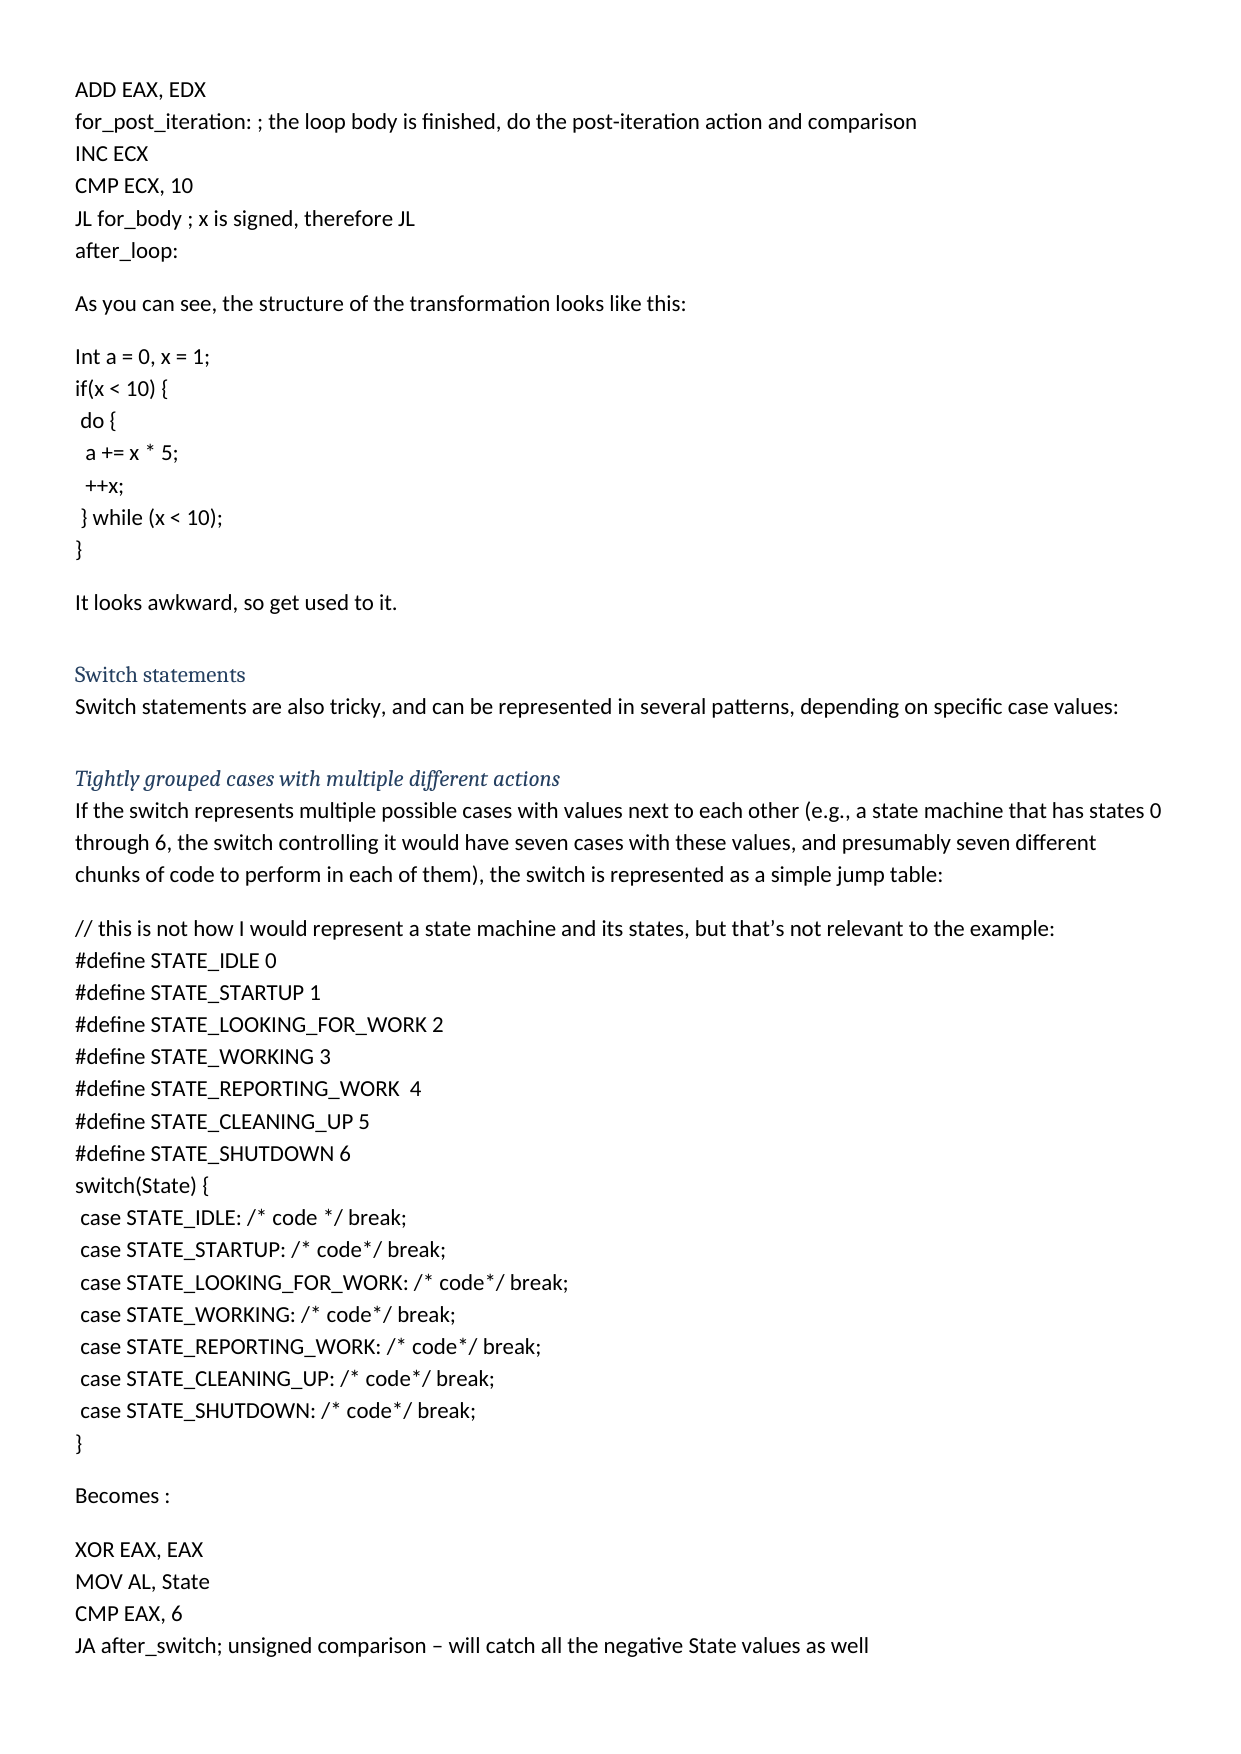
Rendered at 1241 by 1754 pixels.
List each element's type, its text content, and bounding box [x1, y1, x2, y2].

text Switch statements are also tricky, and can be represented in several patterns, depending on specific case values: [75, 692, 1165, 720]
text // this is not how I would represent a state machine and its states, but that’s not relevant to the example: #define STATE_IDLE 0 #define STATE_STARTUP 1 #define STATE_LOOKING_FOR_WORK 2 #define STATE_WORKING 3 #define STATE_REPORTING_WORK 4 #define STATE_CLEANING_UP 5 #define STATE_SHUTDOWN 6 switch(State) { case STATE_IDLE: /* code */ break; case STATE_STARTUP: /* code*/ break; case STATE_LOOKING_FOR_WORK: /* code*/ break; case STATE_WORKING: /* code*/ break; case STATE_REPORTING_WORK: /* code*/ break; case STATE_CLEANING_UP: /* code*/ break; case STATE_SHUTDOWN: /* code*/ break; } [75, 914, 1165, 1457]
text It looks awkward, so get used to it. [75, 588, 1165, 616]
text Becomes : [75, 1482, 1165, 1510]
text XOR EAX, EAX MOV AL, State CMP EAX, 6 JA after_switch; unsigned comparison – will catch all the negative State values as well [75, 1535, 1165, 1659]
text ADD EAX, EDX for_post_iteration: ; the loop body is finished, do the post-iteration action and comparison INC ECX CMP ECX, 10 JL for_body ; x is signed, therefore JL after_loop: [75, 75, 1165, 264]
text Int a = 0, x = 1; if(x < 10) { do { a += x * 5; ++x; } while (x < 10); } [75, 342, 1165, 563]
subtitle Tightly grouped cases with multiple different actions [75, 766, 1165, 792]
subtitle Switch statements [75, 662, 1165, 688]
text If the switch represents multiple possible cases with values next to each other (e.g., a state machine that has states 0 through 6, the switch controlling it would have seven cases with these values, and presumably seven different chunks of code to perform in each of them), the switch is represented as a simple jump table: [75, 796, 1165, 889]
text As you can see, the structure of the transformation looks like this: [75, 289, 1165, 317]
